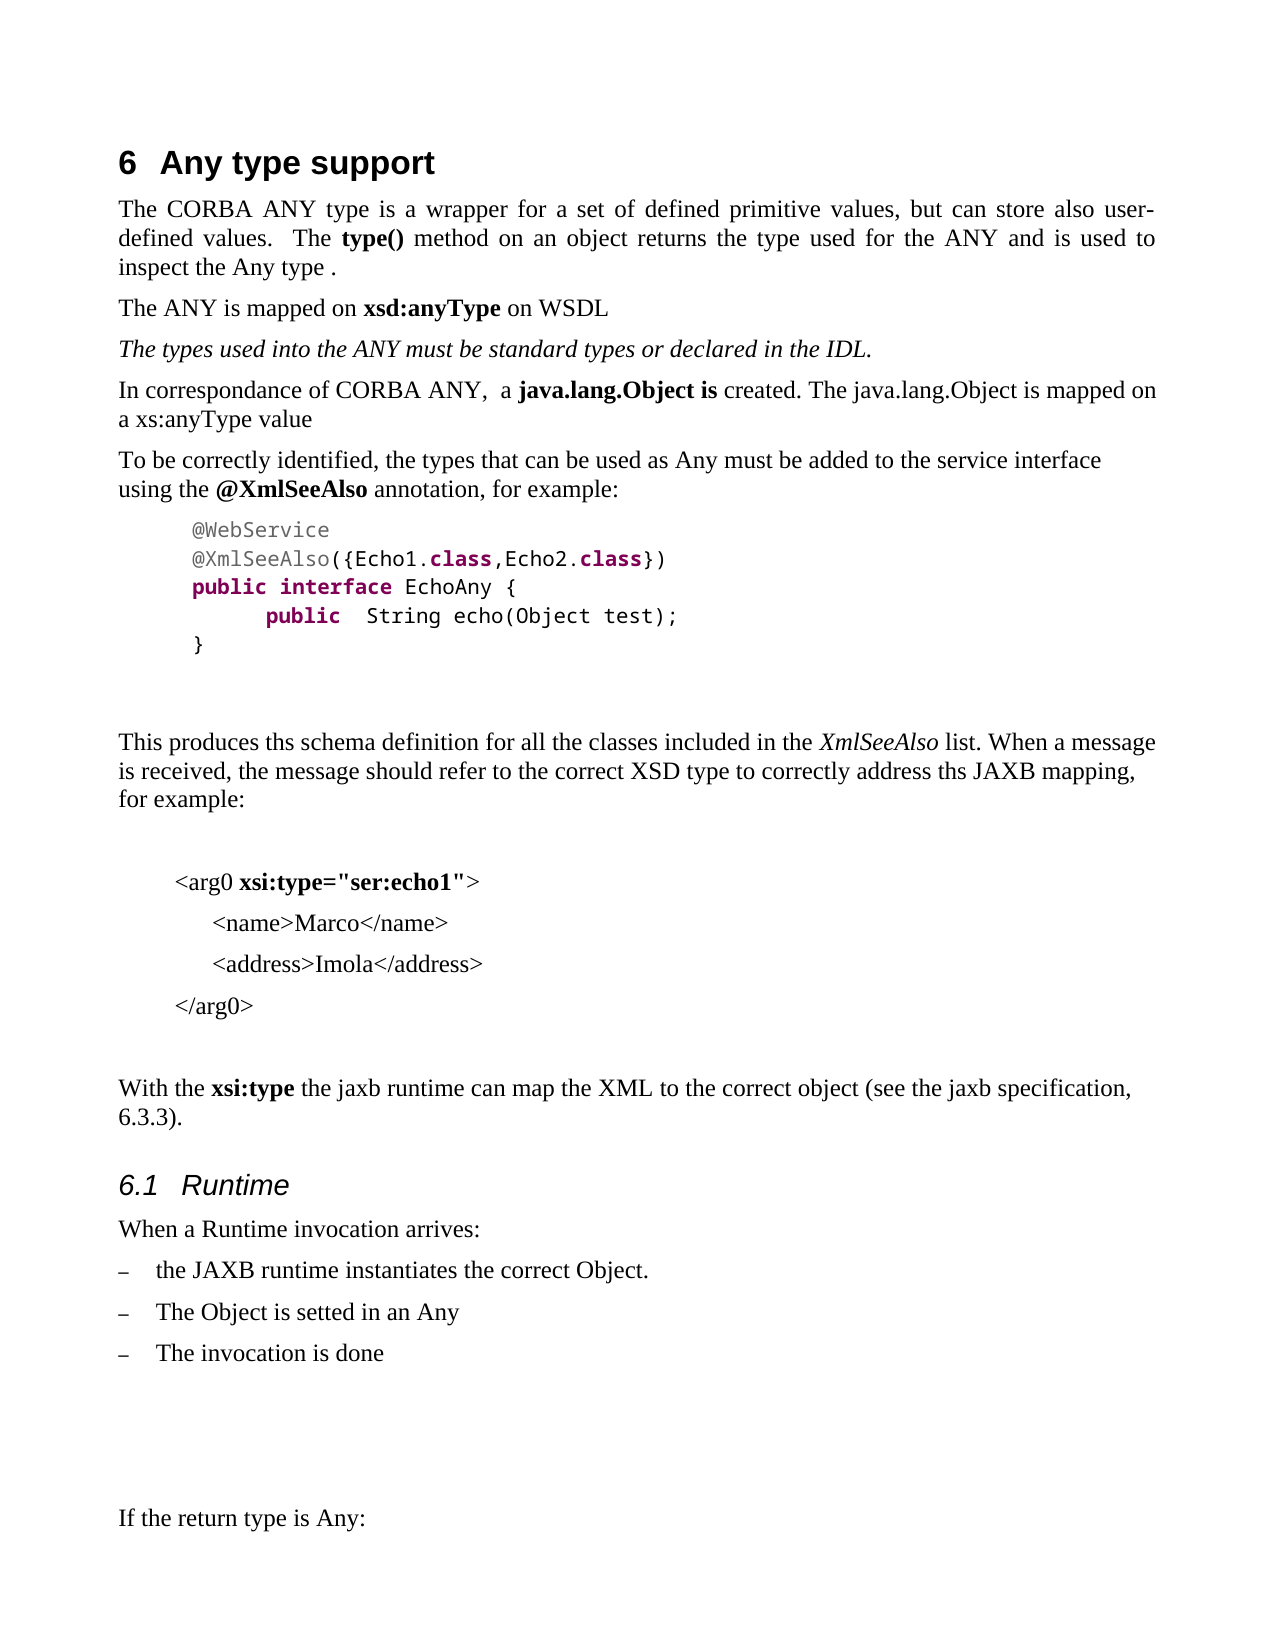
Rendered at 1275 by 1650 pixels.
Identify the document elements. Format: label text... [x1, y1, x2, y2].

text @WebService [192, 516, 1157, 544]
text } [192, 629, 1157, 658]
text The types used into the ANY must be standard types or declared in the IDL. [118, 334, 1157, 363]
text @XmlSeeAlso({Echo1.class,Echo2.class}) [192, 544, 1157, 572]
list the JAXB runtime instantiates the correct Object. [118, 1256, 1157, 1284]
text With the xsi:type the jaxb runtime can map the XML to the correct object (see the jaxb specification, 6.3.3). [118, 1073, 1157, 1131]
subtitle Runtime [118, 1168, 1157, 1202]
text When a Runtime invocation arrives: [118, 1214, 1157, 1243]
list The invocation is done [118, 1338, 1157, 1367]
text public String echo(Object test); [192, 601, 1157, 629]
text The CORBA ANY type is a wrapper for a set of defined primitive values, but can store also user-defined values. The type() method on an object returns the type used for the ANY and is used to inspect the Any type . [118, 194, 1157, 281]
subtitle Any type support [118, 143, 1157, 182]
text <name>Marco</name> [118, 908, 1157, 937]
text </arg0> [118, 991, 1157, 1019]
text In correspondance of CORBA ANY, a java.lang.Object is created. The java.lang.Object is mapped on a xs:anyType value [118, 376, 1157, 433]
text public interface EchoAny { [192, 572, 1157, 601]
text <arg0 xsi:type="ser:echo1"> [118, 867, 1157, 896]
text If the return type is Any: [118, 1503, 1157, 1532]
text The ANY is mapped on xsd:anyType on WSDL [118, 293, 1157, 322]
text This produces ths schema definition for all the classes included in the XmlSeeAlso list. When a message is received, the message should refer to the correct XSD type to correctly address ths JAXB mapping, for example: [118, 727, 1157, 813]
text <address>Imola</address> [118, 949, 1157, 978]
list The Object is setted in an Any [118, 1297, 1157, 1326]
text To be correctly identified, the types that can be used as Any must be added to the service interface using the @XmlSeeAlso annotation, for example: [118, 446, 1157, 503]
